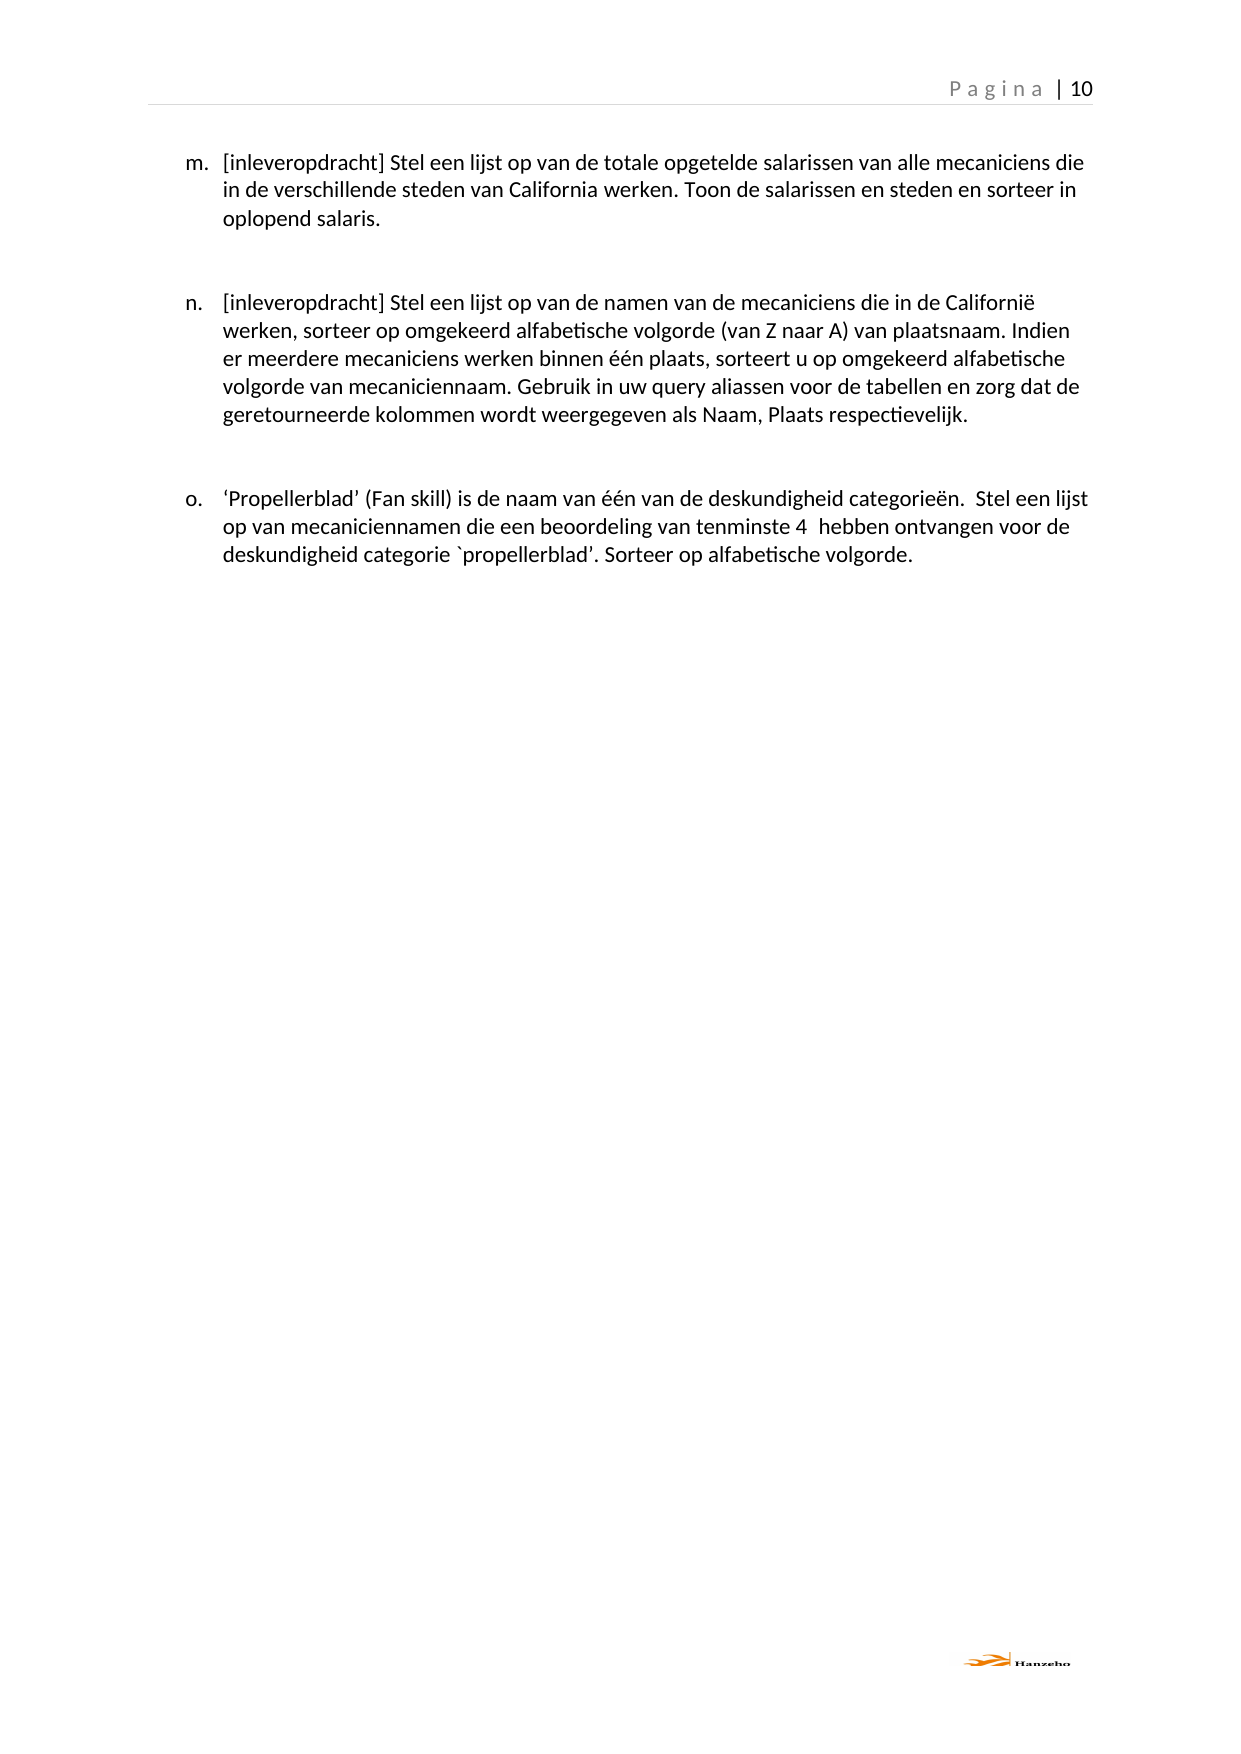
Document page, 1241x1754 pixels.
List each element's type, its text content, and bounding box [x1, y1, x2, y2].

picture [952, 1652, 1194, 1681]
list [inleveropdracht] Stel een lijst op van de namen van de mecaniciens die in de Californië werken, sorteer op omgekeerd alfabetische volgorde (van Z naar A) van plaatsnaam. Indien er meerdere mecaniciens werken binnen één plaats, sorteert u op omgekeerd alfabetische volgorde van mecaniciennaam. Gebruik in uw query aliassen voor de tabellen en zorg dat de geretourneerde kolommen wordt weergegeven als Naam, Plaats respectievelijk. [185, 288, 1093, 428]
list ‘Propellerblad’ (Fan skill) is de naam van één van de deskundigheid categorieën. Stel een lijst op van mecaniciennamen die een beoordeling van tenminste 4 hebben ontvangen voor de deskundigheid categorie `propellerblad’. Sorteer op alfabetische volgorde. [185, 484, 1093, 568]
list [inleveropdracht] Stel een lijst op van de totale opgetelde salarissen van alle mecaniciens die in de verschillende steden van California werken. Toon de salarissen en steden en sorteer in oplopend salaris. [185, 148, 1093, 232]
